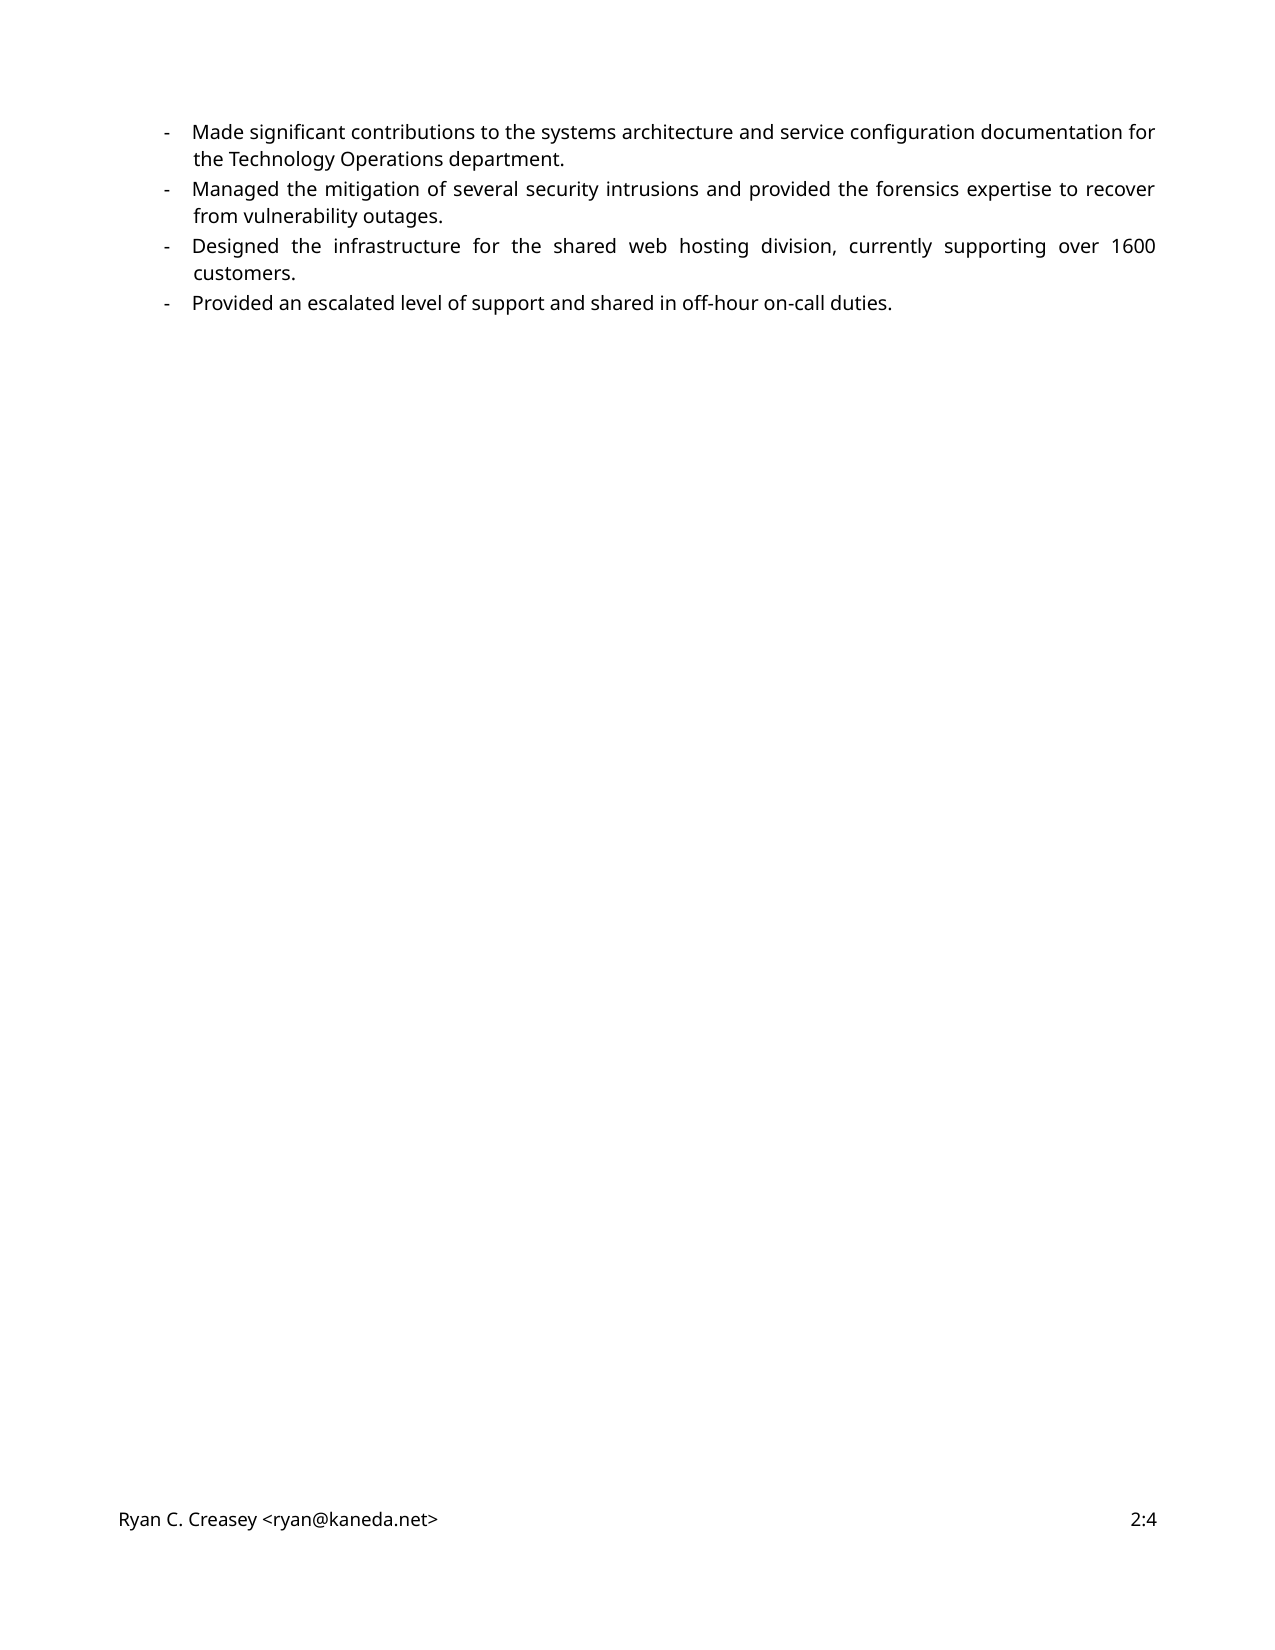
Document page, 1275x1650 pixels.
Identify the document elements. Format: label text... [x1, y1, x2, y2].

text - Managed the mitigation of several security intrusions and provided the forensics expertise to recover from vulnerability outages. [163, 175, 1157, 229]
text - Provided an escalated level of support and shared in off-hour on-call duties. [163, 289, 1157, 316]
text - Made significant contributions to the systems architecture and service configuration documentation for the Technology Operations department. [163, 118, 1157, 172]
text - Designed the infrastructure for the shared web hosting division, currently supporting over 1600 customers. [163, 232, 1157, 286]
